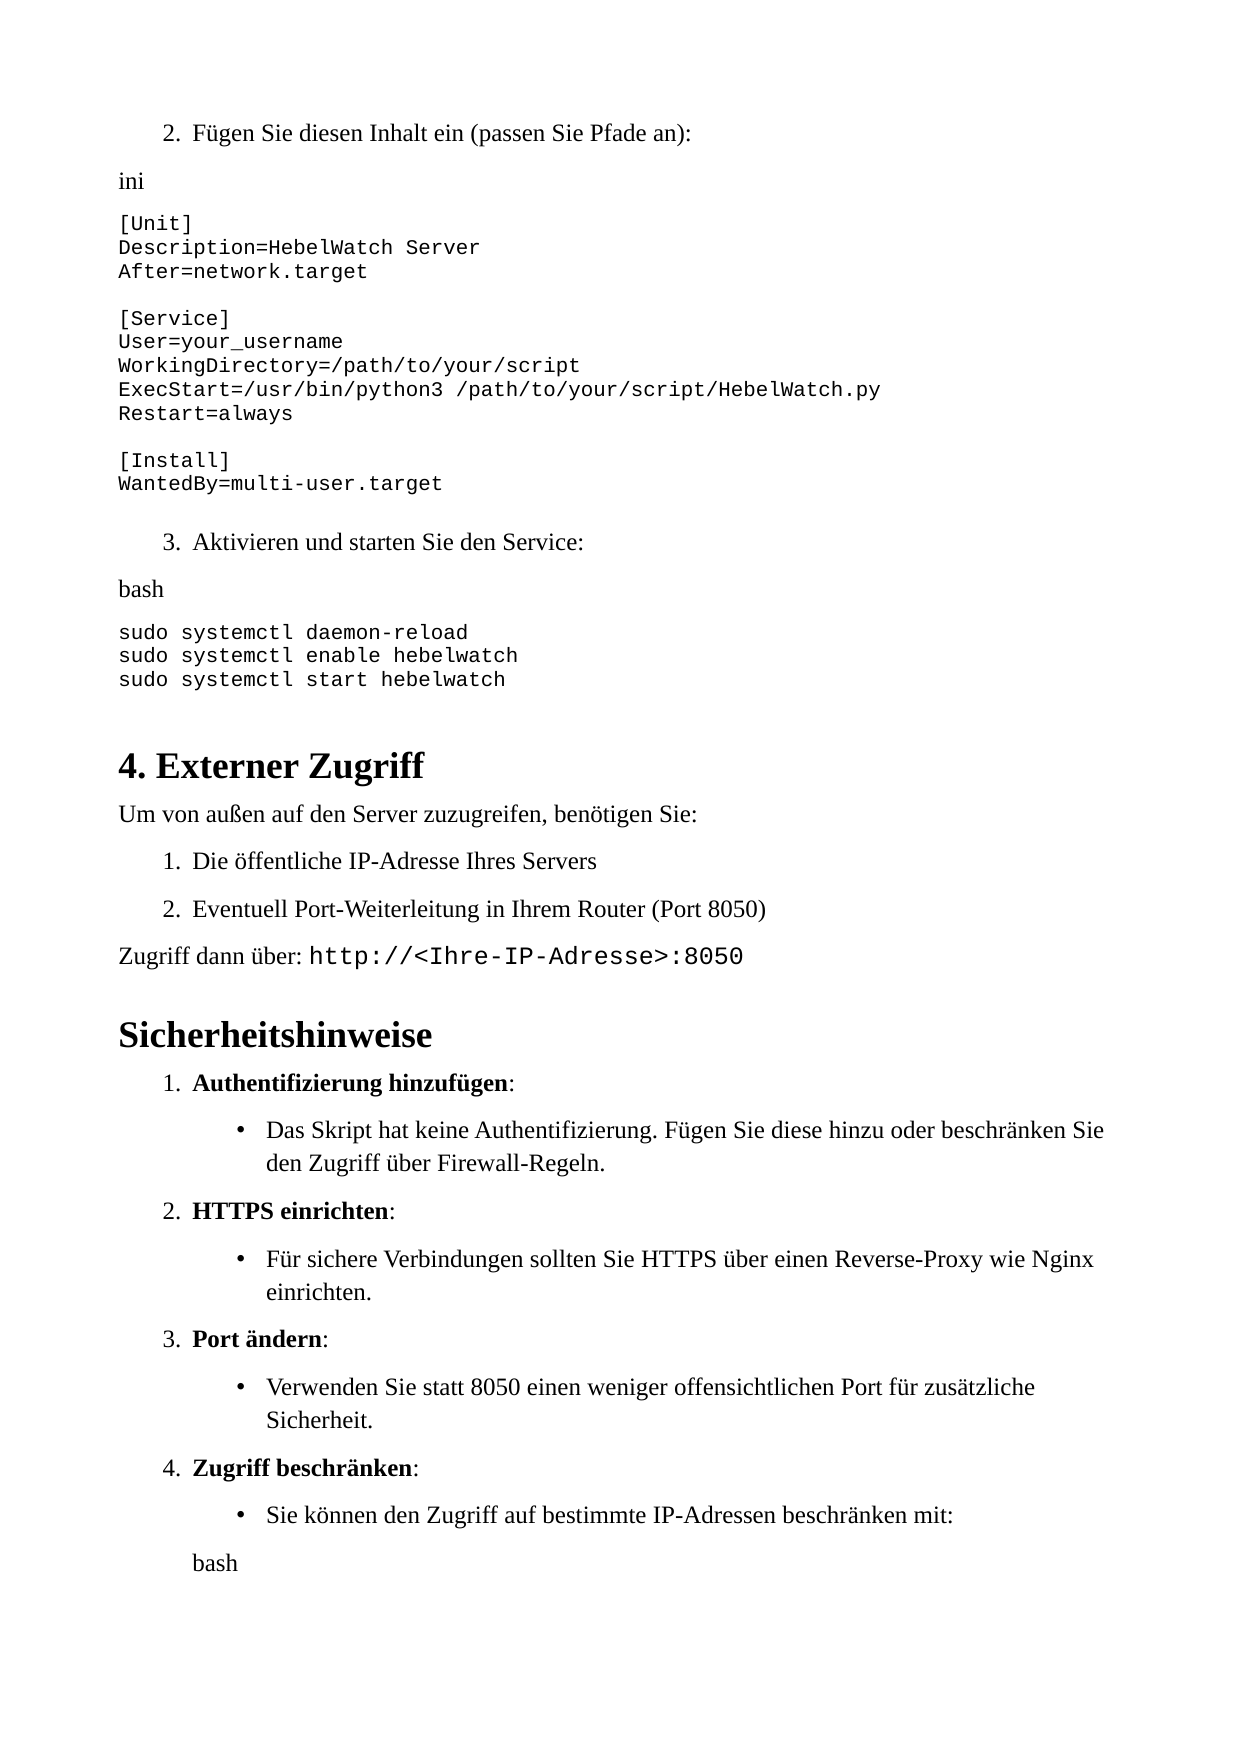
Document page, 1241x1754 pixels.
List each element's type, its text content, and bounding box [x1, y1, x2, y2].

text sudo systemctl enable hebelwatch [118, 645, 1122, 669]
list Authentifizierung hinzufügen: [162, 1068, 1122, 1097]
text After=network.target [118, 261, 1122, 284]
text [Unit] [118, 213, 1122, 237]
text WantedBy=multi-user.target [118, 473, 1122, 497]
list Verwenden Sie statt 8050 einen weniger offensichtlichen Port für zusätzliche Sicherheit. [236, 1372, 1122, 1434]
list Port ändern: [162, 1324, 1122, 1353]
list Zugriff beschränken: [162, 1453, 1122, 1481]
subtitle Sicherheitshinweise [118, 1012, 1122, 1055]
text bash [118, 574, 1122, 603]
list Das Skript hat keine Authentifizierung. Fügen Sie diese hinzu oder beschränken Sie den Zugriff über Firewall-Regeln. [236, 1116, 1122, 1177]
text Restart=always [118, 402, 1122, 426]
text ini [118, 166, 1122, 194]
text User=your_username [118, 332, 1122, 355]
text Um von außen auf den Server zuzugreifen, benötigen Sie: [118, 799, 1122, 827]
list Die öffentliche IP-Adresse Ihres Servers [162, 846, 1122, 875]
list bash [162, 1548, 1122, 1577]
list Eventuell Port-Weiterleitung in Ihrem Router (Port 8050) [162, 894, 1122, 923]
text [Service] [118, 308, 1122, 332]
text sudo systemctl start hebelwatch [118, 669, 1122, 693]
text ExecStart=/usr/bin/python3 /path/to/your/script/HebelWatch.py [118, 379, 1122, 402]
list Für sichere Verbindungen sollten Sie HTTPS über einen Reverse-Proxy wie Nginx einrichten. [236, 1244, 1122, 1306]
text [Install] [118, 450, 1122, 473]
text sudo systemctl daemon-reload [118, 622, 1122, 645]
subtitle 4. Externer Zugriff [118, 743, 1122, 786]
list Fügen Sie diesen Inhalt ein (passen Sie Pfade an): [162, 118, 1122, 147]
list HTTPS einrichten: [162, 1196, 1122, 1225]
list Aktivieren und starten Sie den Service: [162, 527, 1122, 555]
text Description=HebelWatch Server [118, 237, 1122, 261]
text WorkingDirectory=/path/to/your/script [118, 355, 1122, 379]
list Sie können den Zugriff auf bestimmte IP-Adressen beschränken mit: [236, 1500, 1122, 1529]
text Zugriff dann über: http://<Ihre-IP-Adresse>:8050 [118, 941, 1122, 972]
